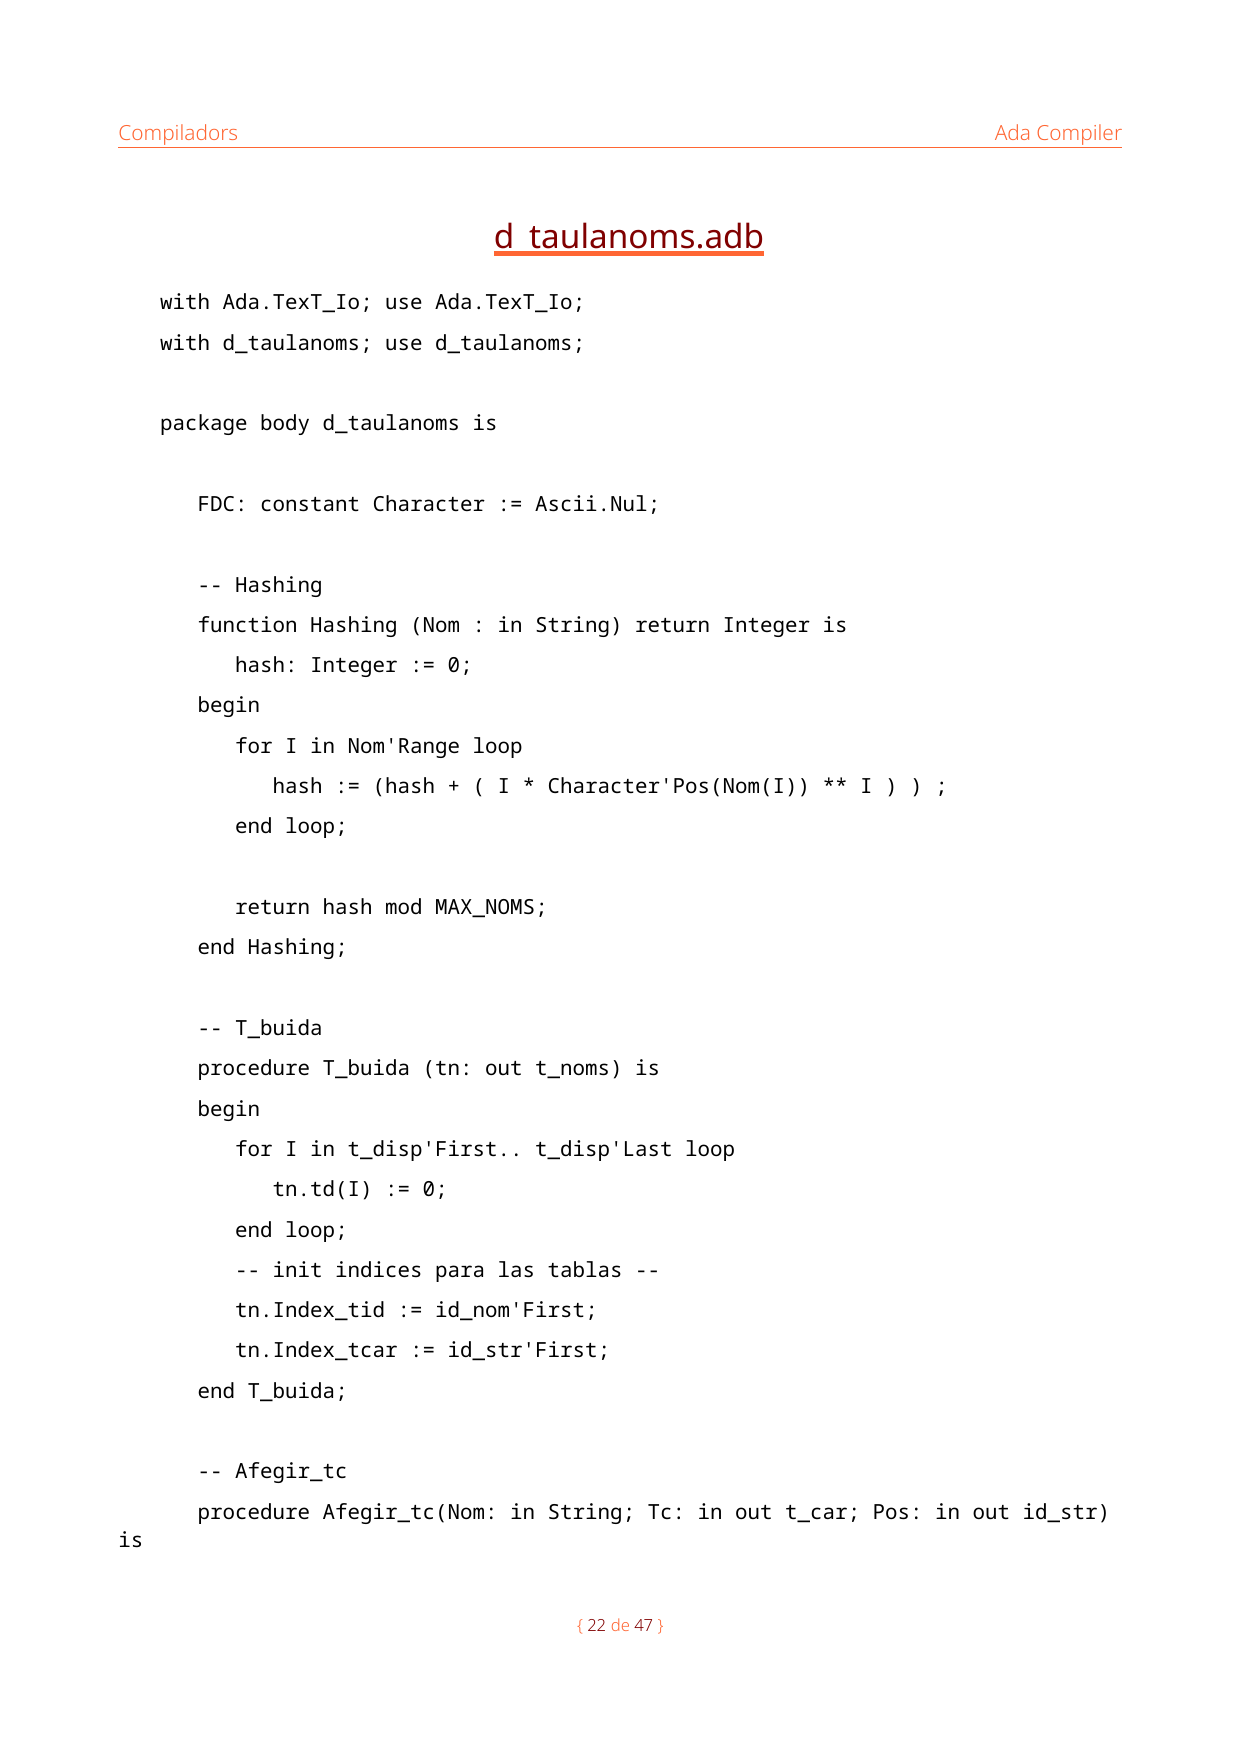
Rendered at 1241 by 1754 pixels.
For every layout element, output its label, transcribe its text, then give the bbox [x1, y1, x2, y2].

subtitle d_taulanoms.adb [136, 212, 1122, 258]
text end T_buida; [118, 1376, 1122, 1404]
text hash := (hash + ( I * Character'Pos(Nom(I)) ** I ) ) ; [118, 771, 1122, 800]
text tn.Index_tcar := id_str'First; [118, 1336, 1122, 1364]
text begin [118, 1094, 1122, 1122]
text function Hashing (Nom : in String) return Integer is [118, 610, 1122, 638]
text with Ada.TexT_Io; use Ada.TexT_Io; [118, 287, 1122, 316]
text end loop; [118, 812, 1122, 840]
text procedure T_buida (tn: out t_noms) is [118, 1053, 1122, 1082]
text -- Afegir_tc [118, 1457, 1122, 1485]
text procedure Afegir_tc(Nom: in String; Tc: in out t_car; Pos: in out id_str) is [118, 1497, 1122, 1554]
text -- init indices para las tablas -- [118, 1255, 1122, 1283]
text tn.Index_tid := id_nom'First; [118, 1295, 1122, 1324]
text with d_taulanoms; use d_taulanoms; [118, 328, 1122, 356]
text end Hashing; [118, 932, 1122, 961]
text -- T_buida [118, 1013, 1122, 1042]
text FDC: constant Character := Ascii.Nul; [118, 489, 1122, 517]
text -- Hashing [118, 570, 1122, 598]
text end loop; [118, 1215, 1122, 1243]
text tn.td(I) := 0; [118, 1174, 1122, 1203]
text return hash mod MAX_NOMS; [118, 892, 1122, 921]
text for I in Nom'Range loop [118, 731, 1122, 759]
text for I in t_disp'First.. t_disp'Last loop [118, 1134, 1122, 1162]
text hash: Integer := 0; [118, 650, 1122, 679]
text package body d_taulanoms is [118, 408, 1122, 437]
text begin [118, 691, 1122, 719]
